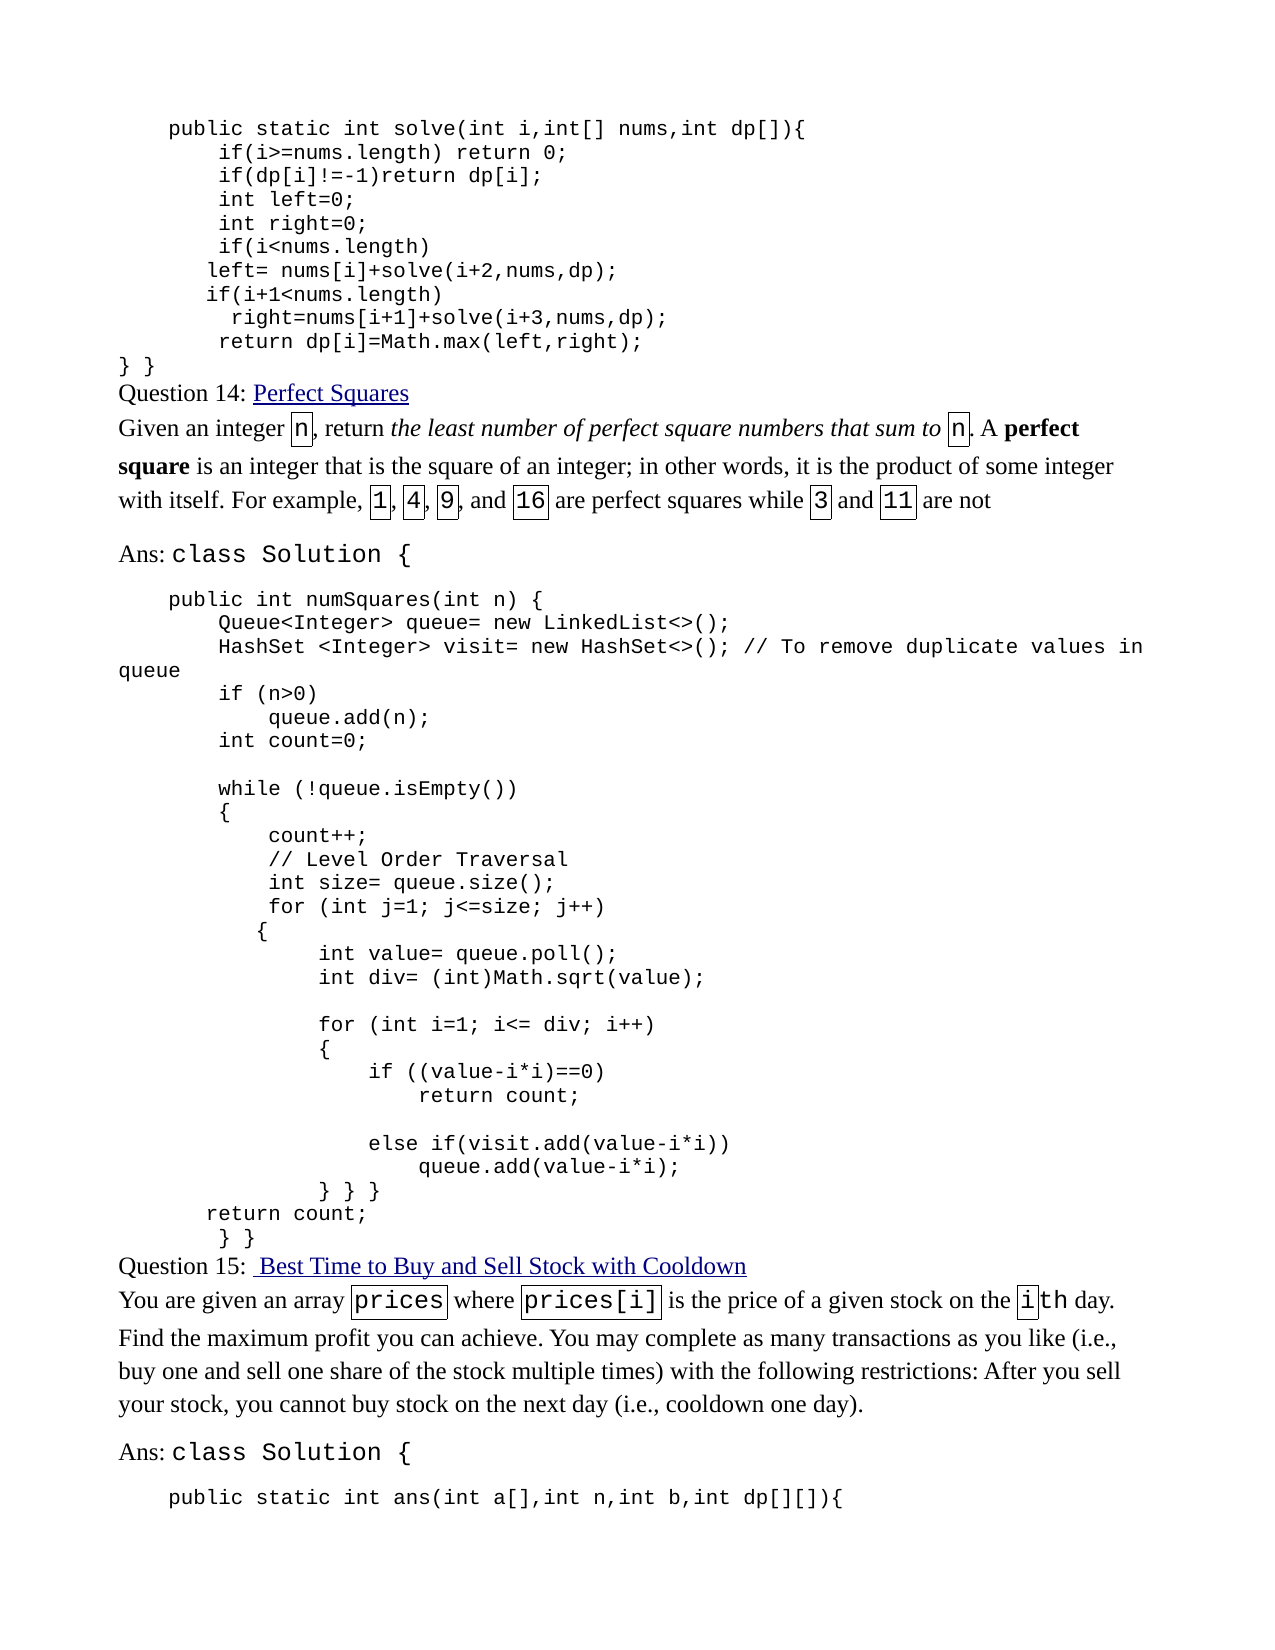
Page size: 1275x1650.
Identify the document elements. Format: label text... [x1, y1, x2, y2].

text int right=0; [118, 213, 1157, 236]
text return count; [118, 1085, 1157, 1109]
text return count; [118, 1203, 1157, 1227]
text Ans: class Solution { [118, 1437, 1157, 1468]
text HashSet <Integer> visit= new HashSet<>(); // To remove duplicate values in queue [118, 636, 1157, 683]
text public static int ans(int a[],int n,int b,int dp[][]){ [118, 1487, 1157, 1511]
text if(i<nums.length) [118, 236, 1157, 260]
text if(dp[i]!=-1)return dp[i]; [118, 165, 1157, 189]
text if (n>0) [118, 683, 1157, 707]
text for (int i=1; i<= div; i++) [118, 1014, 1157, 1038]
text } } } [118, 1180, 1157, 1203]
text int count=0; [118, 731, 1157, 754]
text // Level Order Traversal [118, 849, 1157, 872]
text Queue<Integer> queue= new LinkedList<>(); [118, 612, 1157, 636]
text { [118, 801, 1157, 825]
text { [118, 920, 1157, 943]
text for (int j=1; j<=size; j++) [118, 896, 1157, 920]
text } } [118, 354, 1157, 378]
text int size= queue.size(); [118, 872, 1157, 896]
text } } [118, 1227, 1157, 1251]
text queue.add(n); [118, 707, 1157, 731]
text queue.add(value-i*i); [118, 1156, 1157, 1180]
text int value= queue.poll(); [118, 943, 1157, 967]
text if(i>=nums.length) return 0; [118, 142, 1157, 165]
text return dp[i]=Math.max(left,right); [118, 331, 1157, 354]
text else if(visit.add(value-i*i)) [118, 1132, 1157, 1156]
text public int numSquares(int n) { [118, 589, 1157, 612]
text while (!queue.isEmpty()) [118, 778, 1157, 801]
text Ans: class Solution { [118, 539, 1157, 569]
text count++; [118, 825, 1157, 849]
text right=nums[i+1]+solve(i+3,nums,dp); [118, 307, 1157, 331]
text int div= (int)Math.sqrt(value); [118, 967, 1157, 991]
text Question 14: Perfect Squares Given an integer n, return the least number of perfect square numbers that sum to n. A perfect square is an integer that is the square of an integer; in other words, it is the product of some integer with itself. For example, 1, 4, 9, and 16 are perfect squares while 3 and 11 are not [118, 378, 1157, 519]
text int left=0; [118, 189, 1157, 213]
text public static int solve(int i,int[] nums,int dp[]){ [118, 118, 1157, 142]
text if ((value-i*i)==0) [118, 1062, 1157, 1085]
text left= nums[i]+solve(i+2,nums,dp); [118, 260, 1157, 284]
text if(i+1<nums.length) [118, 284, 1157, 307]
text { [118, 1038, 1157, 1062]
text Question 15: Best Time to Buy and Sell Stock with Cooldown You are given an array prices where prices[i] is the price of a given stock on the ith day. Find the maximum profit you can achieve. You may complete as many transactions as you like (i.e., buy one and sell one share of the stock multiple times) with the following restrictions: After you sell your stock, you cannot buy stock on the next day (i.e., cooldown one day). [118, 1251, 1157, 1418]
